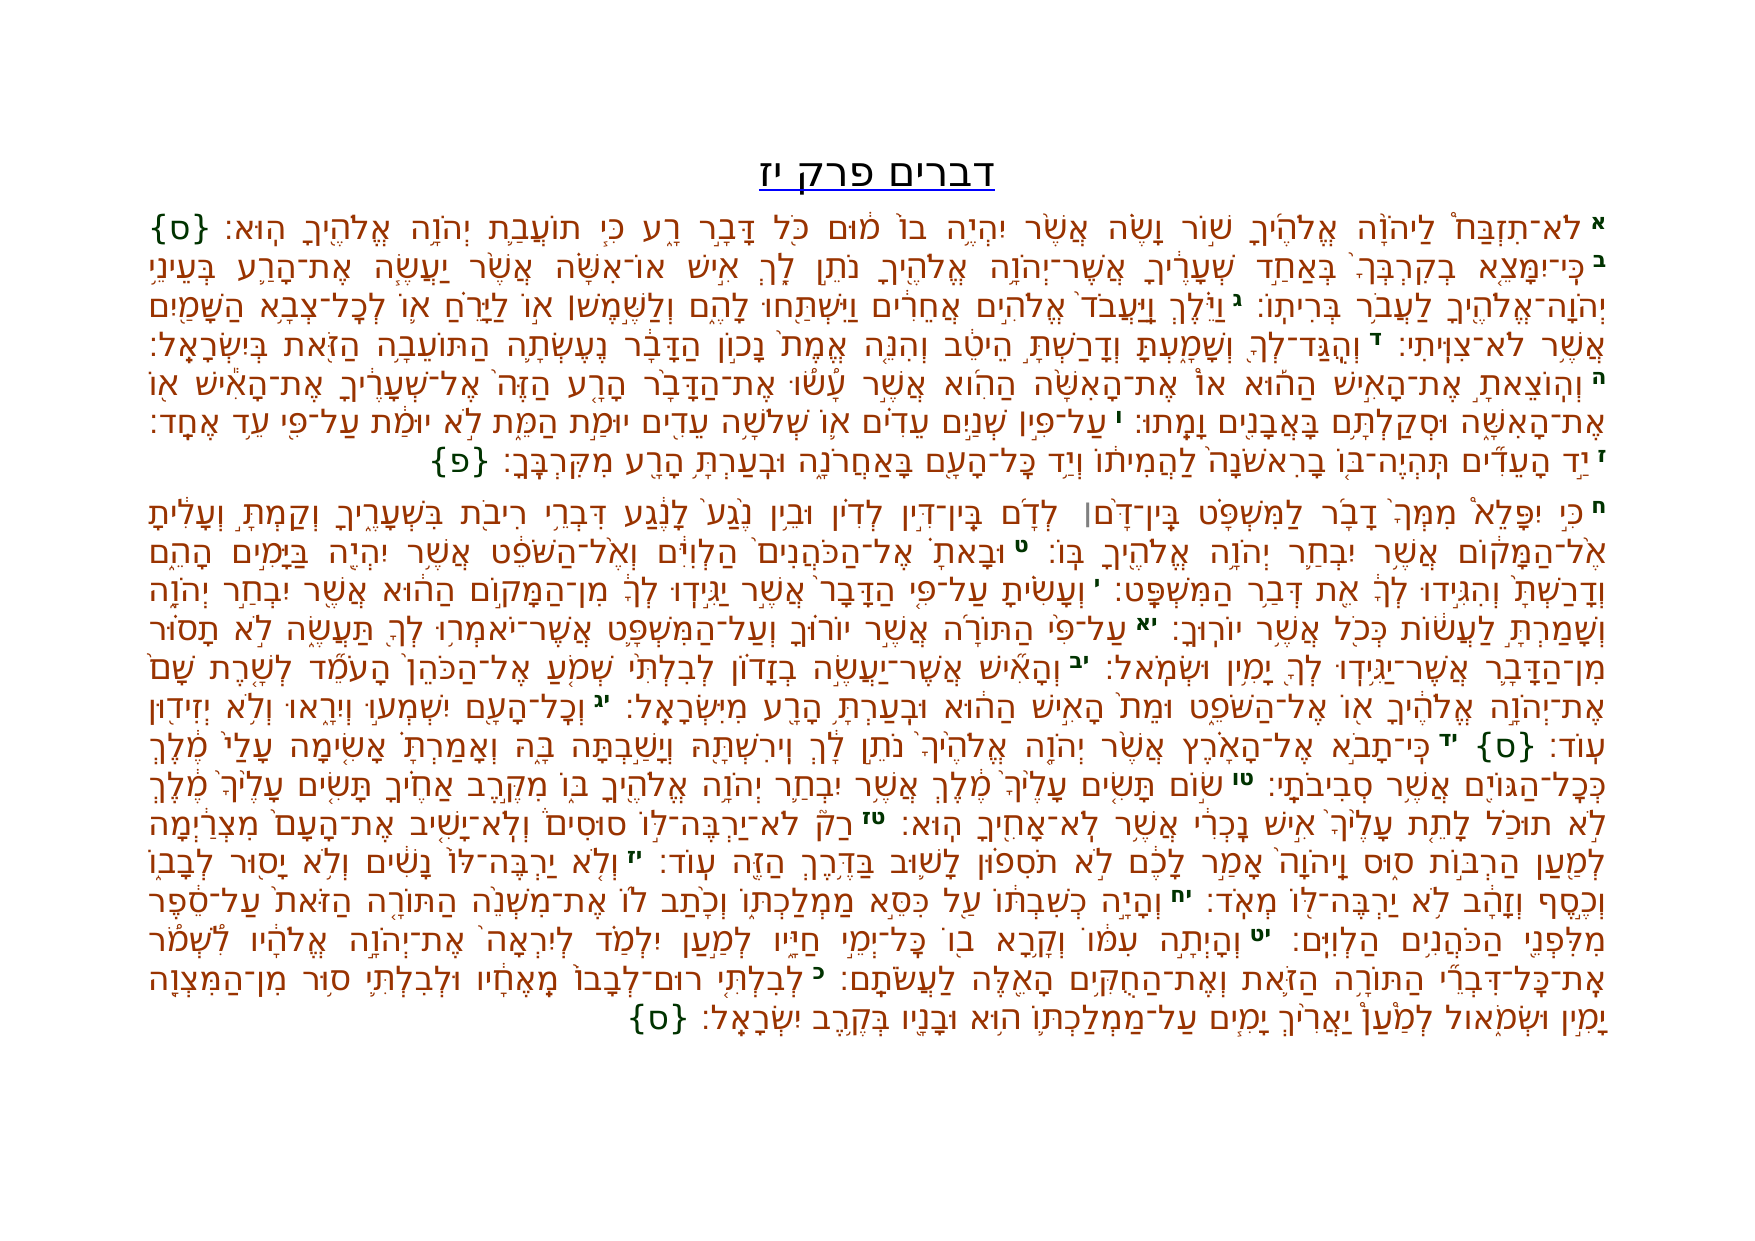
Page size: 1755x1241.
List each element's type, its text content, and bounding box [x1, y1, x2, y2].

text ח כִּ֣י יִפָּלֵא֩ מִמְּךָ֨ דָבָ֜ר לַמִּשְׁפָּ֗ט בֵּֽין־דָּ֨ם׀ לְדָ֜ם בֵּֽין־דִּ֣ין לְדִ֗ין וּבֵ֥ין נֶ֙גַע֙ לָנֶ֔גַע דִּבְרֵ֥י רִיבֹ֖ת בִּשְׁעָרֶ֑יךָ וְקַמְתָּ֣ וְעָלִ֔יתָ אֶ֨ל־הַמָּק֔וֹם אֲשֶׁ֥ר יִבְחַ֛ר יְהֹוָ֥ה אֱלֹהֶ֖יךָ בּֽוֹ׃ ט וּבָאתָ֗ אֶל־הַכֹּהֲנִים֙ הַלְוִיִּ֔ם וְאֶ֨ל־הַשֹּׁפֵ֔ט אֲשֶׁ֥ר יִהְיֶ֖ה בַּיָּמִ֣ים הָהֵ֑ם וְדָרַשְׁתָּ֙ וְהִגִּ֣ידוּ לְךָ֔ אֵ֖ת דְּבַ֥ר הַמִּשְׁפָּֽט׃ י וְעָשִׂ֗יתָ עַל־פִּ֤י הַדָּבָר֙ אֲשֶׁ֣ר יַגִּ֣ידֽוּ לְךָ֔ מִן־הַמָּק֣וֹם הַה֔וּא אֲשֶׁ֖ר יִבְחַ֣ר יְהֹוָ֑ה וְשָׁמַרְתָּ֣ לַעֲשׂ֔וֹת כְּכֹ֖ל אֲשֶׁ֥ר יוֹרֽוּךָ׃ יא עַל־פִּ֨י הַתּוֹרָ֜ה אֲשֶׁ֣ר יוֹר֗וּךָ וְעַל־הַמִּשְׁפָּ֛ט אֲשֶׁר־יֹאמְר֥וּ לְךָ֖ תַּעֲשֶׂ֑ה לֹ֣א תָס֗וּר מִן־הַדָּבָ֛ר אֲשֶׁר־יַגִּ֥ידֽוּ לְךָ֖ יָמִ֥ין וּשְׂמֹֽאל׃ יב וְהָאִ֞ישׁ אֲשֶׁר־יַעֲשֶׂ֣ה בְזָד֗וֹן לְבִלְתִּ֨י שְׁמֹ֤עַ אֶל־הַכֹּהֵן֙ הָעֹמֵ֞ד לְשָׁ֤רֶת שָׁם֙ אֶת־יְהֹוָ֣ה אֱלֹהֶ֔יךָ א֖וֹ אֶל־הַשֹּׁפֵ֑ט וּמֵת֙ הָאִ֣ישׁ הַה֔וּא וּבִֽעַרְתָּ֥ הָרָ֖ע מִיִּשְׂרָאֵֽל׃ יג וְכׇל־הָעָ֖ם יִשְׁמְע֣וּ וְיִרָ֑אוּ וְלֹ֥א יְזִיד֖וּן עֽוֹד׃ {ס} יד כִּֽי־תָבֹ֣א אֶל־הָאָ֗רֶץ אֲשֶׁ֨ר יְהֹוָ֤ה אֱלֹהֶ֙יךָ֙ נֹתֵ֣ן לָ֔ךְ וִֽירִשְׁתָּ֖הּ וְיָשַׁ֣בְתָּה בָּ֑הּ וְאָמַרְתָּ֗ אָשִׂ֤ימָה עָלַי֙ מֶ֔לֶךְ כְּכׇל־הַגּוֹיִ֖ם אֲשֶׁ֥ר סְבִיבֹתָֽי׃ טו שׂ֣וֹם תָּשִׂ֤ים עָלֶ֙יךָ֙ מֶ֔לֶךְ אֲשֶׁ֥ר יִבְחַ֛ר יְהֹוָ֥ה אֱלֹהֶ֖יךָ בּ֑וֹ מִקֶּ֣רֶב אַחֶ֗יךָ תָּשִׂ֤ים עָלֶ֙יךָ֙ מֶ֔לֶךְ לֹ֣א תוּכַ֗ל לָתֵ֤ת עָלֶ֙יךָ֙ אִ֣ישׁ נׇכְרִ֔י אֲשֶׁ֥ר לֹֽא־אָחִ֖יךָ הֽוּא׃ טז רַק֮ לֹא־יַרְבֶּה־לּ֣וֹ סוּסִים֒ וְלֹֽא־יָשִׁ֤יב אֶת־הָעָם֙ מִצְרַ֔יְמָה לְמַ֖עַן הַרְבּ֣וֹת ס֑וּס וַֽיהֹוָה֙ אָמַ֣ר לָכֶ֔ם לֹ֣א תֹסִפ֗וּן לָשׁ֛וּב בַּדֶּ֥רֶךְ הַזֶּ֖ה עֽוֹד׃ יז וְלֹ֤א יַרְבֶּה־לּוֹ֙ נָשִׁ֔ים וְלֹ֥א יָס֖וּר לְבָב֑וֹ וְכֶ֣סֶף וְזָהָ֔ב לֹ֥א יַרְבֶּה־לּ֖וֹ מְאֹֽד׃ יח וְהָיָ֣ה כְשִׁבְתּ֔וֹ עַ֖ל כִּסֵּ֣א מַמְלַכְתּ֑וֹ וְכָ֨תַב ל֜וֹ אֶת־מִשְׁנֵ֨ה הַתּוֹרָ֤ה הַזֹּאת֙ עַל־סֵ֔פֶר מִלִּפְנֵ֖י הַכֹּהֲנִ֥ים הַלְוִיִּֽם׃ יט וְהָיְתָ֣ה עִמּ֔וֹ וְקָ֥רָא ב֖וֹ כׇּל־יְמֵ֣י חַיָּ֑יו לְמַ֣עַן יִלְמַ֗ד לְיִרְאָה֙ אֶת־יְהֹוָ֣ה אֱלֹהָ֔יו לִ֠שְׁמֹ֠ר אֶֽת־כׇּל־דִּבְרֵ֞י הַתּוֹרָ֥ה הַזֹּ֛את וְאֶת־הַחֻקִּ֥ים הָאֵ֖לֶּה לַעֲשֹׂתָֽם׃ כ לְבִלְתִּ֤י רוּם־לְבָבוֹ֙ מֵֽאֶחָ֔יו וּלְבִלְתִּ֛י ס֥וּר מִן־הַמִּצְוָ֖ה יָמִ֣ין וּשְׂמֹ֑אול לְמַ֩עַן֩ יַאֲרִ֨יךְ יָמִ֧ים עַל־מַמְלַכְתּ֛וֹ ה֥וּא וּבָנָ֖יו בְּקֶ֥רֶב יִשְׂרָאֵֽל׃ {ס} [148, 493, 1606, 1037]
text דברים פרק יז [148, 148, 1606, 196]
text א לֹא־תִזְבַּח֩ לַיהֹוָ֨ה אֱלֹהֶ֜יךָ שׁ֣וֹר וָשֶׂ֗ה אֲשֶׁ֨ר יִהְיֶ֥ה בוֹ֙ מ֔וּם כֹּ֖ל דָּבָ֣ר רָ֑ע כִּ֧י תוֹעֲבַ֛ת יְהֹוָ֥ה אֱלֹהֶ֖יךָ הֽוּא׃ {ס} ב כִּֽי־יִמָּצֵ֤א בְקִרְבְּךָ֙ בְּאַחַ֣ד שְׁעָרֶ֔יךָ אֲשֶׁר־יְהֹוָ֥ה אֱלֹהֶ֖יךָ נֹתֵ֣ן לָ֑ךְ אִ֣ישׁ אוֹ־אִשָּׁ֗ה אֲשֶׁ֨ר יַעֲשֶׂ֧ה אֶת־הָרַ֛ע בְּעֵינֵ֥י יְהֹוָה־אֱלֹהֶ֖יךָ לַעֲבֹ֥ר בְּרִיתֽוֹ׃ ג וַיֵּ֗לֶךְ וַֽיַּעֲבֹד֙ אֱלֹהִ֣ים אֲחֵרִ֔ים וַיִּשְׁתַּ֖חוּ לָהֶ֑ם וְלַשֶּׁ֣מֶשׁ׀ א֣וֹ לַיָּרֵ֗חַ א֛וֹ לְכׇל־צְבָ֥א הַשָּׁמַ֖יִם אֲשֶׁ֥ר לֹא־צִוִּֽיתִי׃ ד וְהֻֽגַּד־לְךָ֖ וְשָׁמָ֑עְתָּ וְדָרַשְׁתָּ֣ הֵיטֵ֔ב וְהִנֵּ֤ה אֱמֶת֙ נָכ֣וֹן הַדָּבָ֔ר נֶעֶשְׂתָ֛ה הַתּוֹעֵבָ֥ה הַזֹּ֖את בְּיִשְׂרָאֵֽל׃ ה וְהֽוֹצֵאתָ֣ אֶת־הָאִ֣ישׁ הַה֡וּא אוֹ֩ אֶת־הָאִשָּׁ֨ה הַהִ֜וא אֲשֶׁ֣ר עָ֠שׂ֠וּ אֶת־הַדָּבָ֨ר הָרָ֤ע הַזֶּה֙ אֶל־שְׁעָרֶ֔יךָ אֶת־הָאִ֕ישׁ א֖וֹ אֶת־הָאִשָּׁ֑ה וּסְקַלְתָּ֥ם בָּאֲבָנִ֖ים וָמֵֽתוּ׃ ו עַל־פִּ֣י׀ שְׁנַ֣יִם עֵדִ֗ים א֛וֹ שְׁלֹשָׁ֥ה עֵדִ֖ים יוּמַ֣ת הַמֵּ֑ת לֹ֣א יוּמַ֔ת עַל־פִּ֖י עֵ֥ד אֶחָֽד׃ ז יַ֣ד הָעֵדִ֞ים תִּֽהְיֶה־בּ֤וֹ בָרִאשֹׁנָה֙ לַהֲמִית֔וֹ וְיַ֥ד כׇּל־הָעָ֖ם בָּאַחֲרֹנָ֑ה וּבִֽעַרְתָּ֥ הָרָ֖ע מִקִּרְבֶּֽךָ׃ {פ} [148, 209, 1606, 481]
